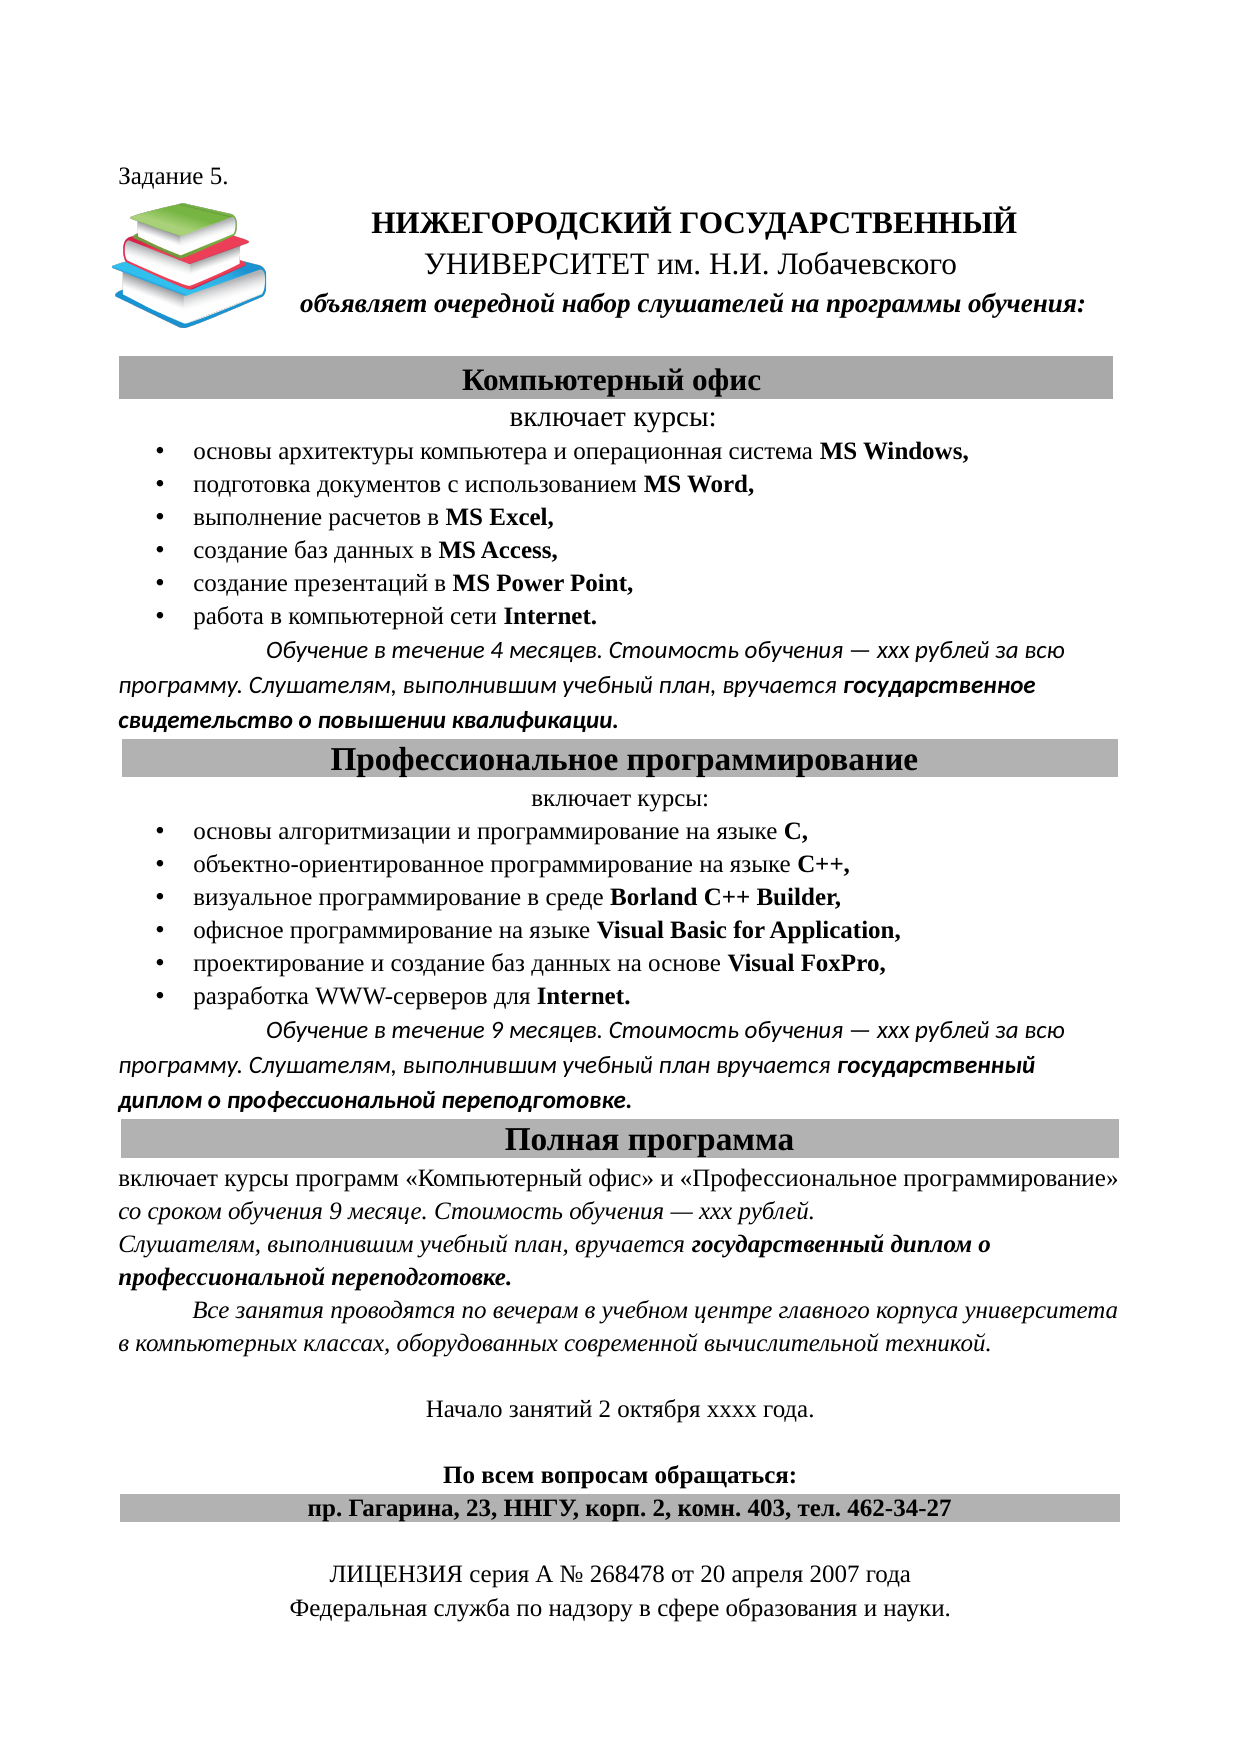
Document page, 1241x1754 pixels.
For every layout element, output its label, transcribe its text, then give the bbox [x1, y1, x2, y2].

list основы алгоритмизации и программирование на языке С, [156, 816, 1122, 845]
text По всем вопросам обращаться: [118, 1461, 1122, 1489]
list разработка WWW-серверов для Internet. [156, 981, 1122, 1010]
list объектно-ориентированное программирование на языке С++, [156, 849, 1122, 878]
text Обучение в течение 9 месяцев. Стоимость обучения — ххх рублей за всю программу. Слушателям, выполнившим учебный план вручается государственный диплом о профессиональной переподготовке. [118, 1014, 1122, 1115]
list создание презентаций в MS Power Point, [156, 568, 1122, 597]
text УНИВЕРСИТЕТ им. Н.И. Лобачевского [267, 246, 1122, 282]
text Полная программа [118, 1119, 1122, 1158]
list офисное программирование на языке Visual Basic for Application, [156, 915, 1122, 944]
text Профессиональное программирование [118, 739, 1122, 777]
list подготовка документов с использованием MS Word, [156, 469, 1122, 498]
text включает курсы: [119, 399, 1114, 432]
list основы архитектуры компьютера и операционная система MS Windows, [156, 436, 1122, 465]
subtitle Компьютерный офис [119, 356, 1113, 399]
text НИЖЕГОРОДСКИЙ ГОСУДАРСТВЕННЫЙ [267, 204, 1122, 240]
list работа в компьютерной сети Internet. [156, 601, 1122, 630]
list выполнение расчетов в MS Excel, [156, 502, 1122, 531]
text Все занятия проводятся по вечерам в учебном центре главного корпуса университета в компьютерных классах, оборудованных современной вычислительной техникой. [118, 1295, 1122, 1357]
list визуальное программирование в среде Borland C++ Builder, [156, 882, 1122, 911]
text Слушателям, выполнившим учебный план, вручается государственный диплом о профессиональной переподготовке. [118, 1229, 1122, 1291]
text Задание 5. [118, 161, 1122, 190]
text Обучение в течение 4 месяцев. Стоимость обучения — ххх рублей за всю программу. Слушателям, выполнившим учебный план, вручается государственное свидетельство о повышении квалификации. [118, 634, 1122, 734]
text включает курсы: [118, 783, 1122, 812]
text пр. Гагарина, 23, ННГУ, корп. 2, комн. 403, тел. 462-34-27 [118, 1493, 1122, 1522]
text Начало занятий 2 октября хххх года. [118, 1394, 1122, 1423]
text Федеральная служба по надзору в сфере образования и науки. [118, 1593, 1122, 1621]
text ЛИЦЕНЗИЯ серия А № 268478 от 20 апреля 2007 года [118, 1559, 1122, 1588]
text включает курсы программ «Компьютерный офис» и «Профессиональное программирование» со сроком обучения 9 месяце. Стоимость обучения — ххх рублей. [118, 1163, 1122, 1225]
picture [112, 203, 267, 328]
list создание баз данных в MS Access, [156, 535, 1122, 564]
text объявляет очередной набор слушателей на программы обучения: [267, 287, 1122, 318]
list проектирование и создание баз данных на основе Visual FoxPro, [156, 948, 1122, 977]
